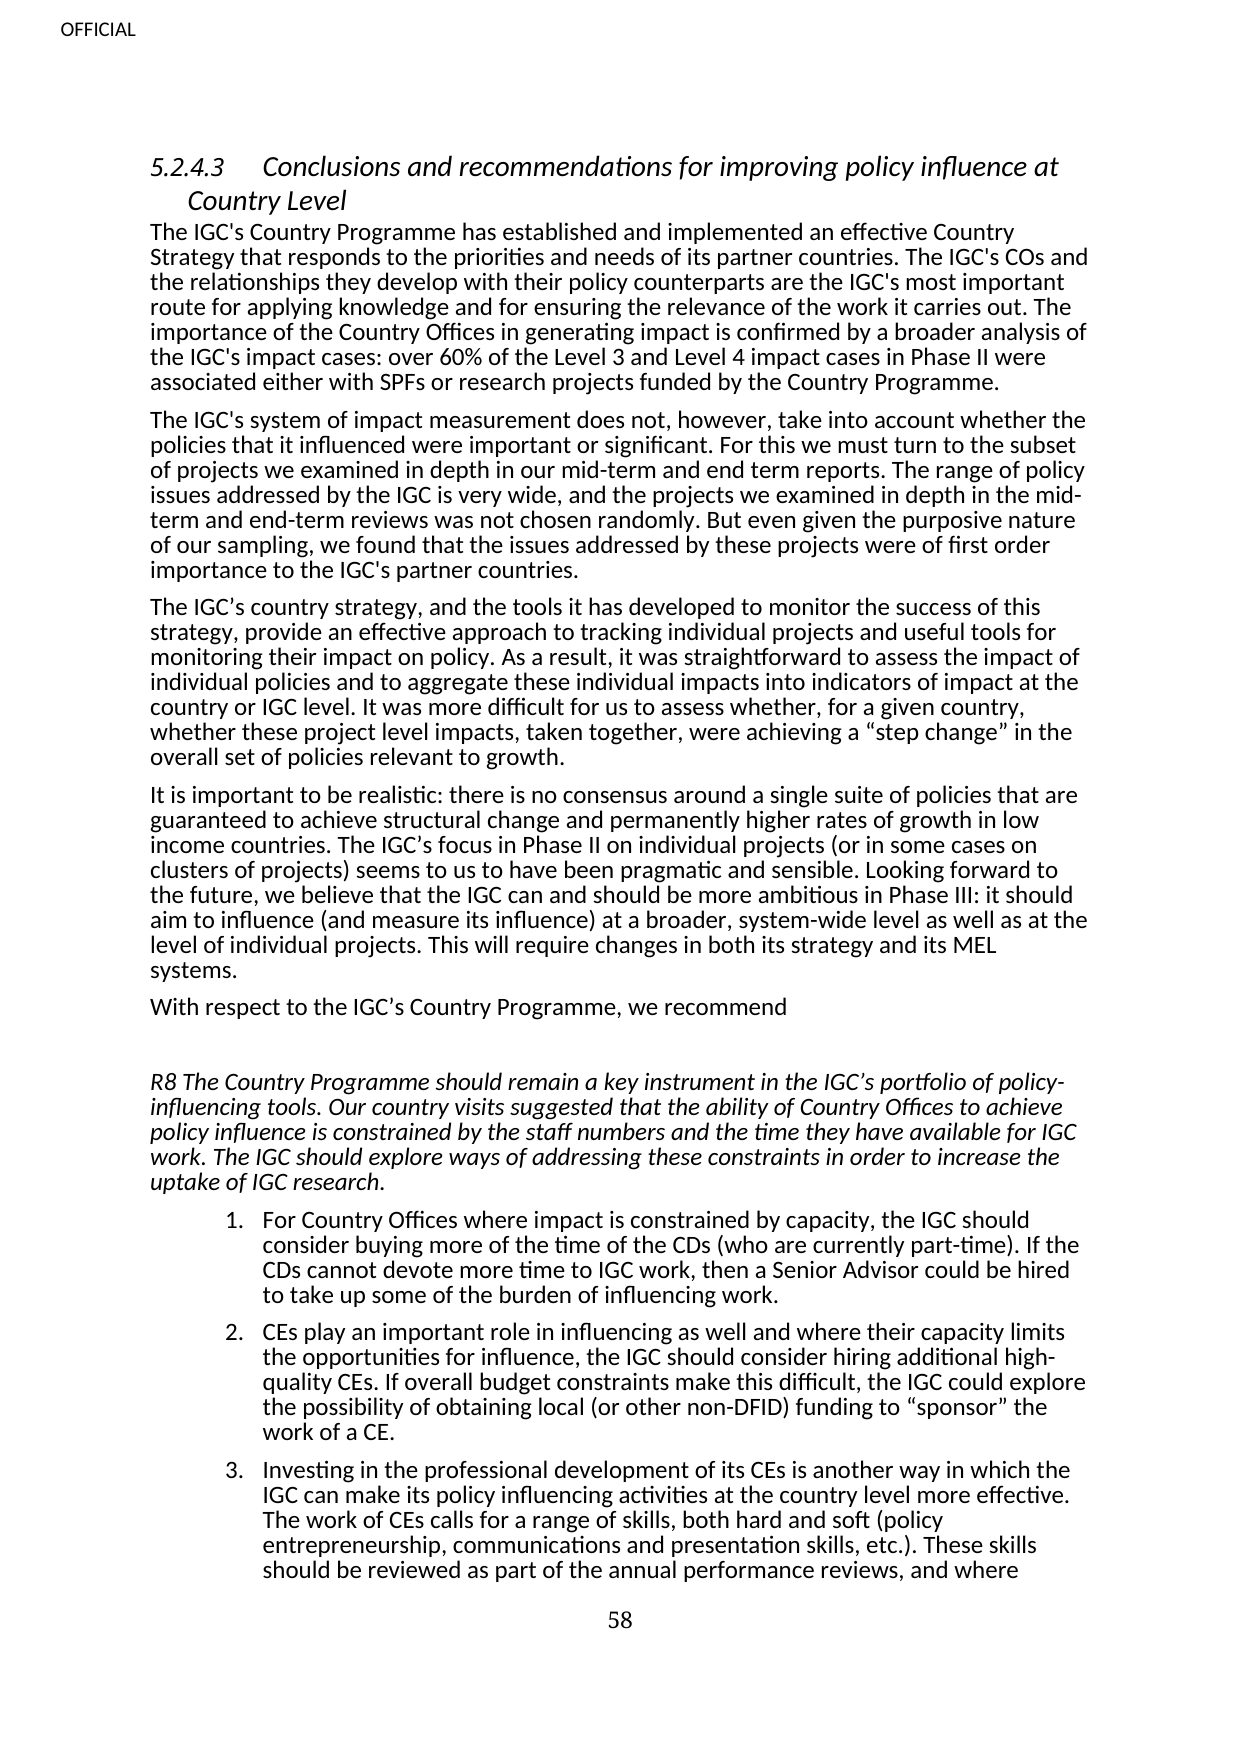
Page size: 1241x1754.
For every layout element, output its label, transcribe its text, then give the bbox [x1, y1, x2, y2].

text The IGC’s country strategy, and the tools it has developed to monitor the success of this strategy, provide an effective approach to tracking individual projects and useful tools for monitoring their impact on policy. As a result, it was straightforward to assess the impact of individual policies and to aggregate these individual impacts into indicators of impact at the country or IGC level. It was more difficult for us to assess whether, for a given country, whether these project level impacts, taken together, were achieving a “step change” in the overall set of policies relevant to growth. [150, 597, 1090, 772]
text It is important to be realistic: there is no consensus around a single suite of policies that are guaranteed to achieve structural change and permanently higher rates of growth in low income countries. The IGC’s focus in Phase II on individual projects (or in some cases on clusters of projects) seems to us to have been pragmatic and sensible. Looking forward to the future, we believe that the IGC can and should be more ambitious in Phase III: it should aim to influence (and measure its influence) at a broader, system-wide level as well as at the level of individual projects. This will require changes in both its strategy and its MEL systems. [150, 784, 1090, 984]
text The IGC's system of impact measurement does not, however, take into account whether the policies that it influenced were important or significant. For this we must turn to the subset of projects we examined in depth in our mid-term and end term reports. The range of policy issues addressed by the IGC is very wide, and the projects we examined in depth in the mid-term and end-term reviews was not chosen randomly. But even given the purposive nature of our sampling, we found that the issues addressed by these projects were of first order importance to the IGC's partner countries. [150, 409, 1090, 584]
list With respect to the IGC’s Country Programme, we recommend [150, 997, 1090, 1022]
list R8 The Country Programme should remain a key instrument in the IGC’s portfolio of policy-influencing tools. Our country visits suggested that the ability of Country Offices to achieve policy influence is constrained by the staff numbers and the time they have available for IGC work. The IGC should explore ways of addressing these constraints in order to increase the uptake of IGC research. [150, 1072, 1090, 1197]
list CEs play an important role in influencing as well and where their capacity limits the opportunities for influence, the IGC should consider hiring additional high-quality CEs. If overall budget constraints make this difficult, the IGC could explore the possibility of obtaining local (or other non-DFID) funding to “sponsor” the work of a CE. [225, 1322, 1090, 1447]
list Investing in the professional development of its CEs is another way in which the IGC can make its policy influencing activities at the country level more effective. The work of CEs calls for a range of skills, both hard and soft (policy entrepreneurship, communications and presentation skills, etc.). These skills should be reviewed as part of the annual performance reviews, and where [225, 1459, 1090, 1584]
subtitle Conclusions and recommendations for improving policy influence at Country Level [150, 150, 1090, 218]
list For Country Offices where impact is constrained by capacity, the IGC should consider buying more of the time of the CDs (who are currently part-time). If the CDs cannot devote more time to IGC work, then a Senior Advisor could be hired to take up some of the burden of influencing work. [225, 1209, 1090, 1309]
text The IGC's Country Programme has established and implemented an effective Country Strategy that responds to the priorities and needs of its partner countries. The IGC's COs and the relationships they develop with their policy counterparts are the IGC's most important route for applying knowledge and for ensuring the relevance of the work it carries out. The importance of the Country Offices in generating impact is confirmed by a broader analysis of the IGC's impact cases: over 60% of the Level 3 and Level 4 impact cases in Phase II were associated either with SPFs or research projects funded by the Country Programme. [150, 222, 1090, 397]
